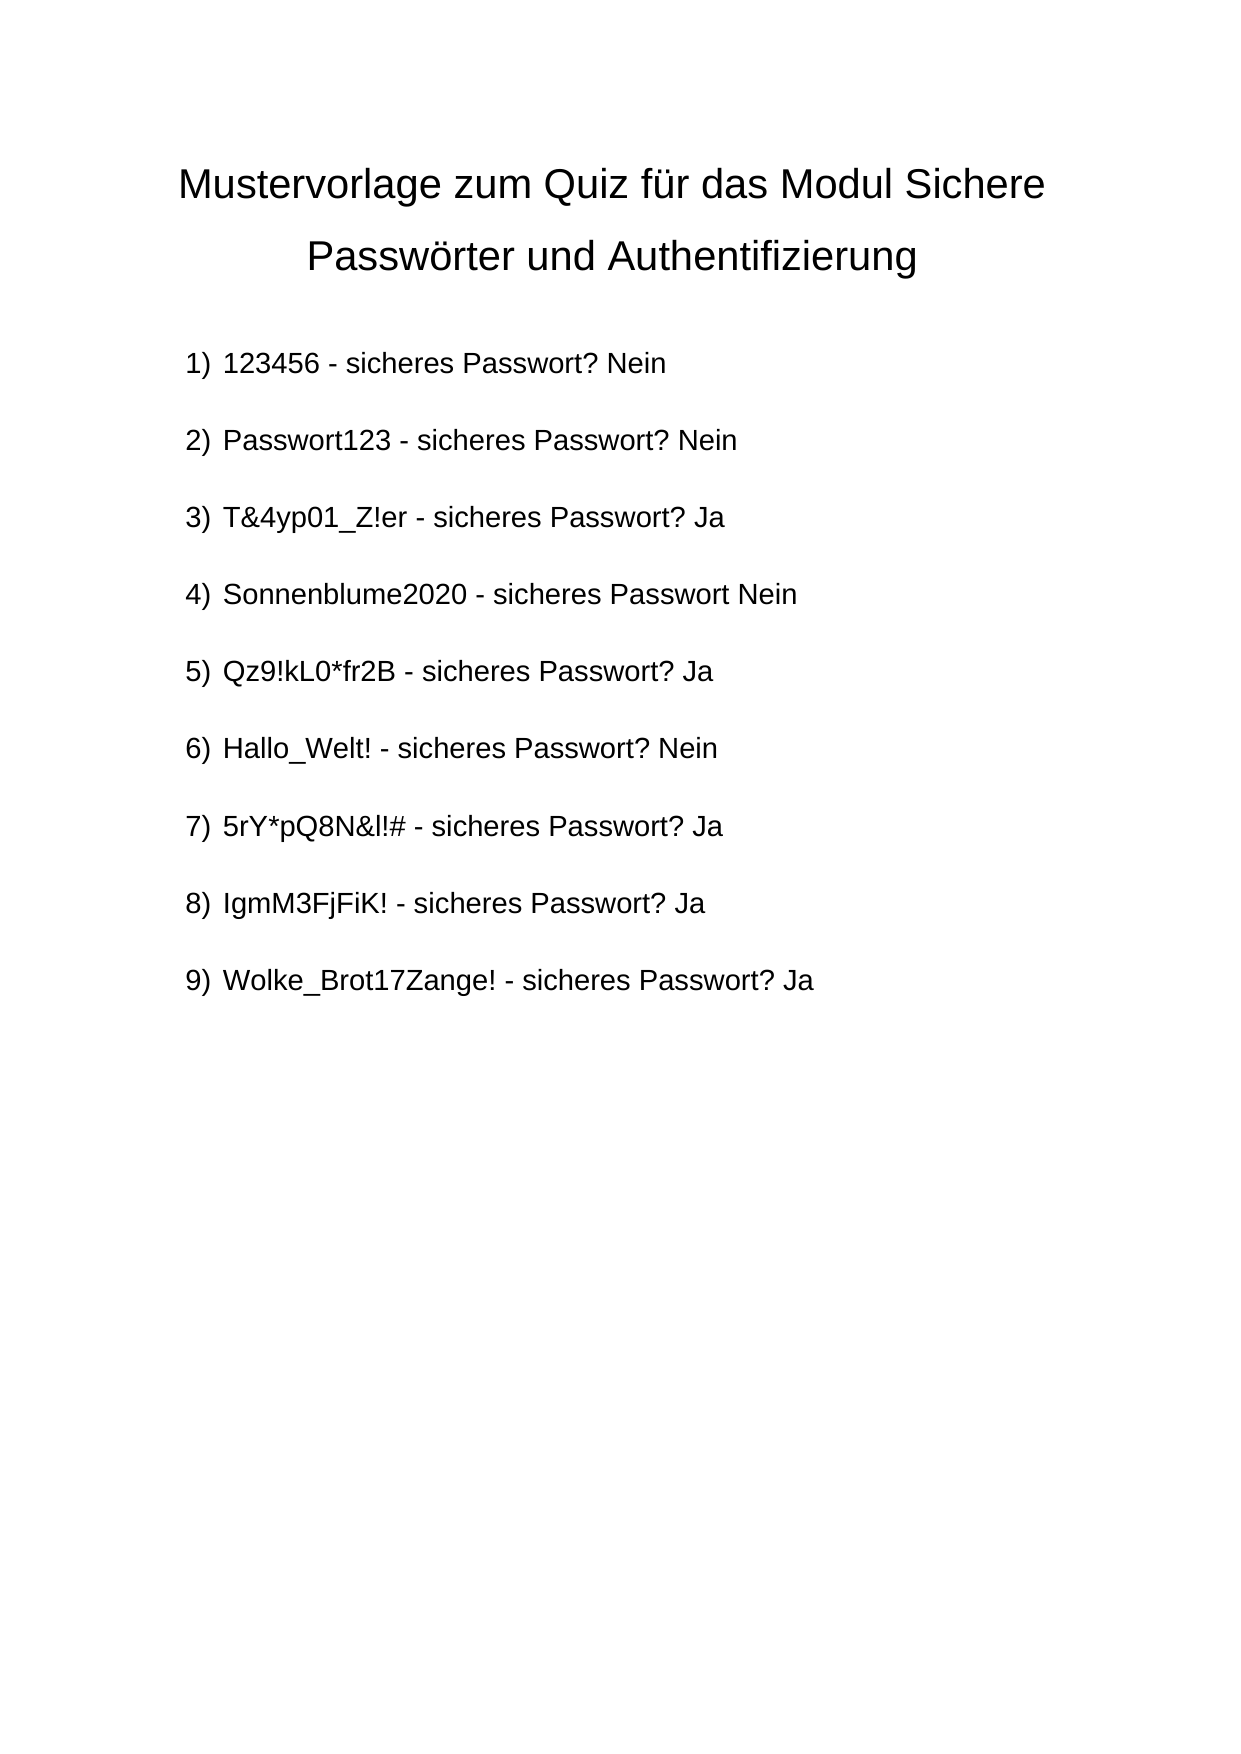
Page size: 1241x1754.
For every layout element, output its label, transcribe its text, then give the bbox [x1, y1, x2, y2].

list Passwort123 - sicheres Passwort? Nein [185, 423, 1077, 457]
list Hallo_Welt! - sicheres Passwort? Nein [185, 732, 1077, 765]
list 123456 - sicheres Passwort? Nein [185, 346, 1077, 380]
list T&4yp01_Z!er - sicheres Passwort? Ja [185, 500, 1077, 534]
list Qz9!kL0*fr2B - sicheres Passwort? Ja [185, 654, 1077, 688]
list IgmM3FjFiK! - sicheres Passwort? Ja [185, 886, 1077, 919]
list 5rY*pQ8N&l!# - sicheres Passwort? Ja [185, 809, 1077, 842]
list Wolke_Brot17Zange! - sicheres Passwort? Ja [185, 963, 1077, 996]
subtitle Mustervorlage zum Quiz für das Modul Sichere Passwörter und Authentifizierung [148, 160, 1077, 279]
list Sonnenblume2020 - sicheres Passwort Nein [185, 577, 1077, 611]
